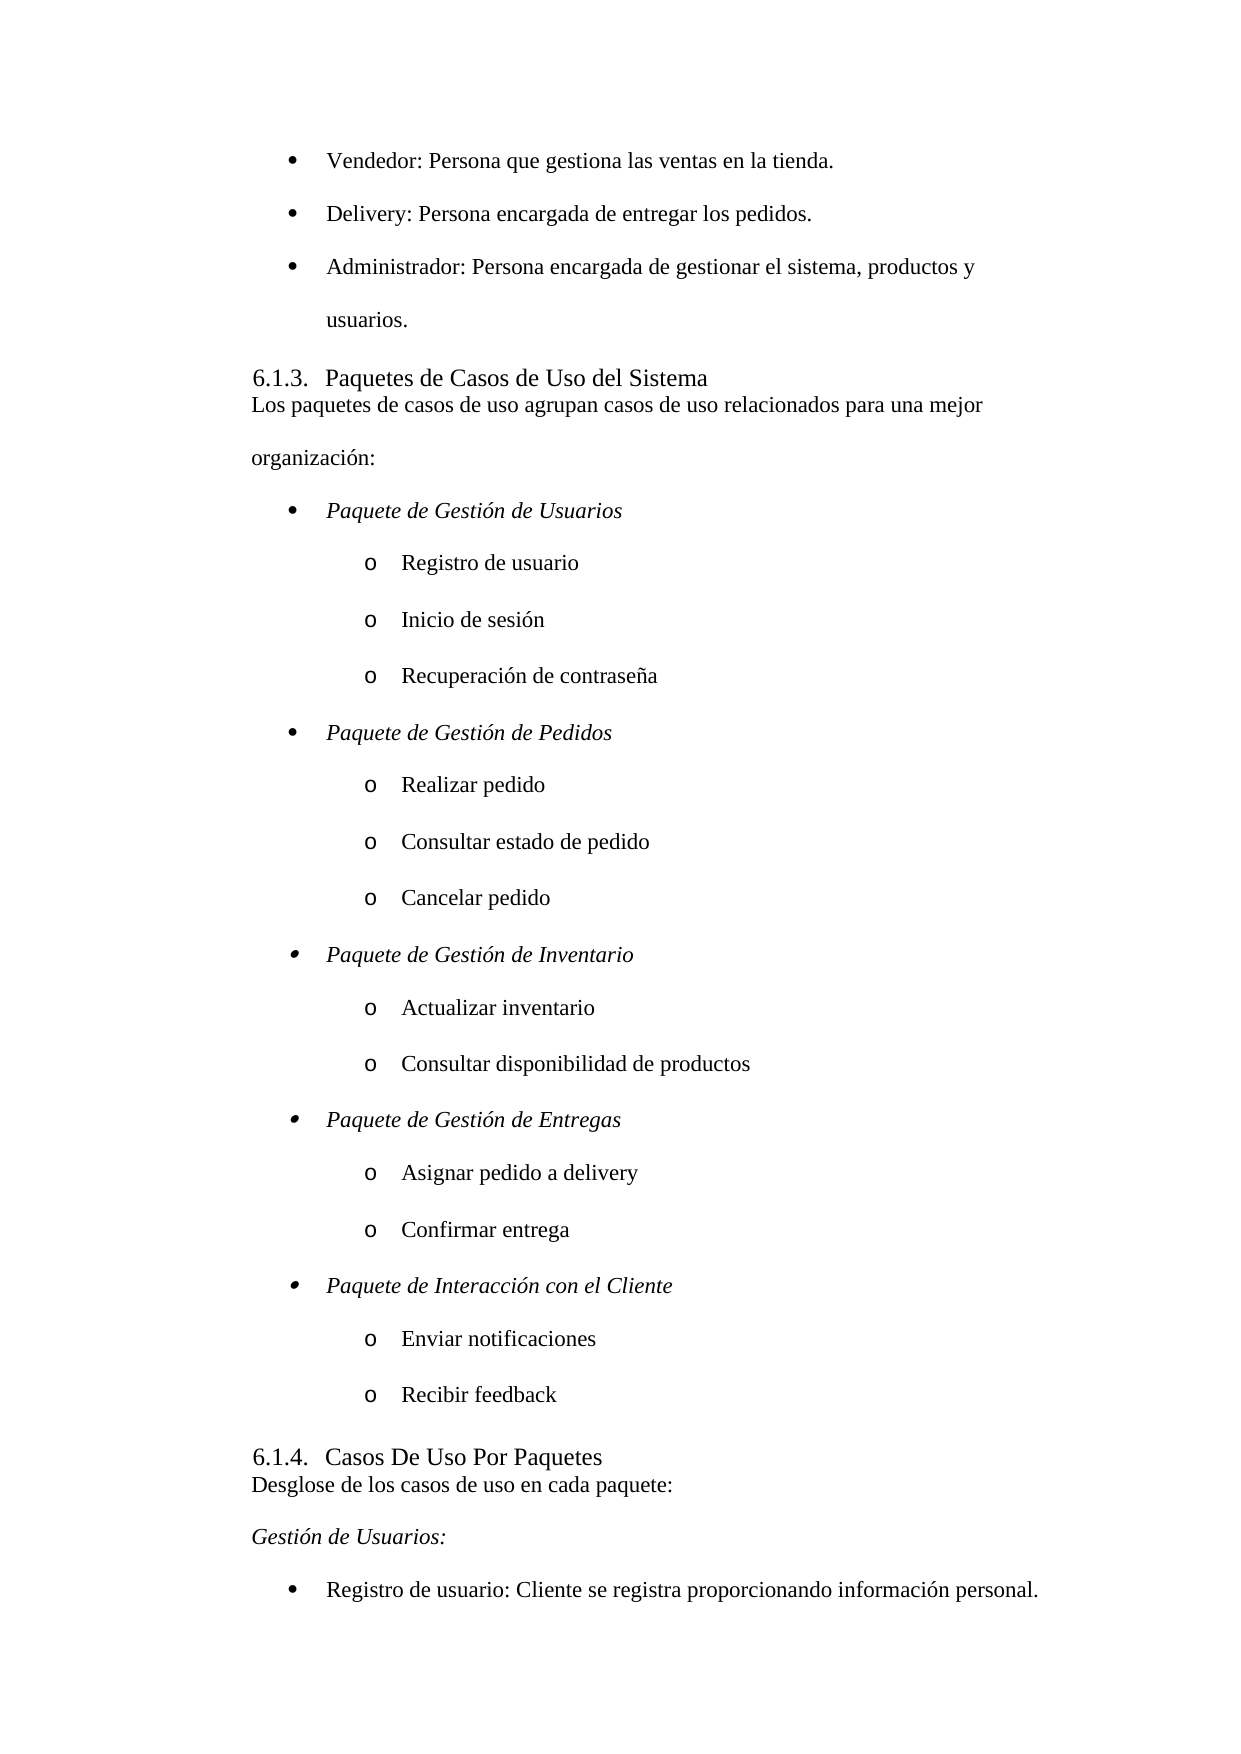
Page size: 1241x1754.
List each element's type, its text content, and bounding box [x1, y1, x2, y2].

list Paquete de Interacción con el Cliente [288, 1272, 1063, 1298]
list Registro de usuario: Cliente se registra proporcionando información personal. [288, 1576, 1063, 1602]
list Confirmar entrega [363, 1216, 1063, 1244]
list Delivery: Persona encargada de entregar los pedidos. [288, 200, 1063, 227]
list Paquete de Gestión de Pedidos [288, 719, 1063, 745]
list Paquete de Gestión de Entregas [288, 1107, 1063, 1133]
subtitle Paquetes de Casos de Uso del Sistema [252, 363, 1063, 391]
text Desglose de los casos de uso en cada paquete: [251, 1471, 1063, 1497]
text Los paquetes de casos de uso agrupan casos de uso relacionados para una mejor organización: [251, 391, 1063, 470]
list Paquete de Gestión de Usuarios [288, 497, 1063, 523]
list Inicio de sesión [363, 606, 1063, 634]
list Realizar pedido [363, 772, 1063, 800]
list Enviar notificaciones [363, 1325, 1063, 1353]
list Vendedor: Persona que gestiona las ventas en la tienda. [288, 148, 1063, 174]
list Recuperación de contraseña [363, 662, 1063, 691]
list Paquete de Gestión de Inventario [288, 941, 1063, 967]
text Gestión de Usuarios: [251, 1523, 1063, 1550]
list Recibir feedback [363, 1381, 1063, 1409]
list Cancelar pedido [363, 884, 1063, 913]
list Consultar disponibilidad de productos [363, 1050, 1063, 1078]
list Administrador: Persona encargada de gestionar el sistema, productos y usuarios. [288, 253, 1063, 332]
list Registro de usuario [363, 549, 1063, 578]
list Consultar estado de pedido [363, 828, 1063, 856]
list Actualizar inventario [363, 994, 1063, 1022]
subtitle Casos De Uso Por Paquetes [252, 1442, 1063, 1471]
list Asignar pedido a delivery [363, 1159, 1063, 1187]
